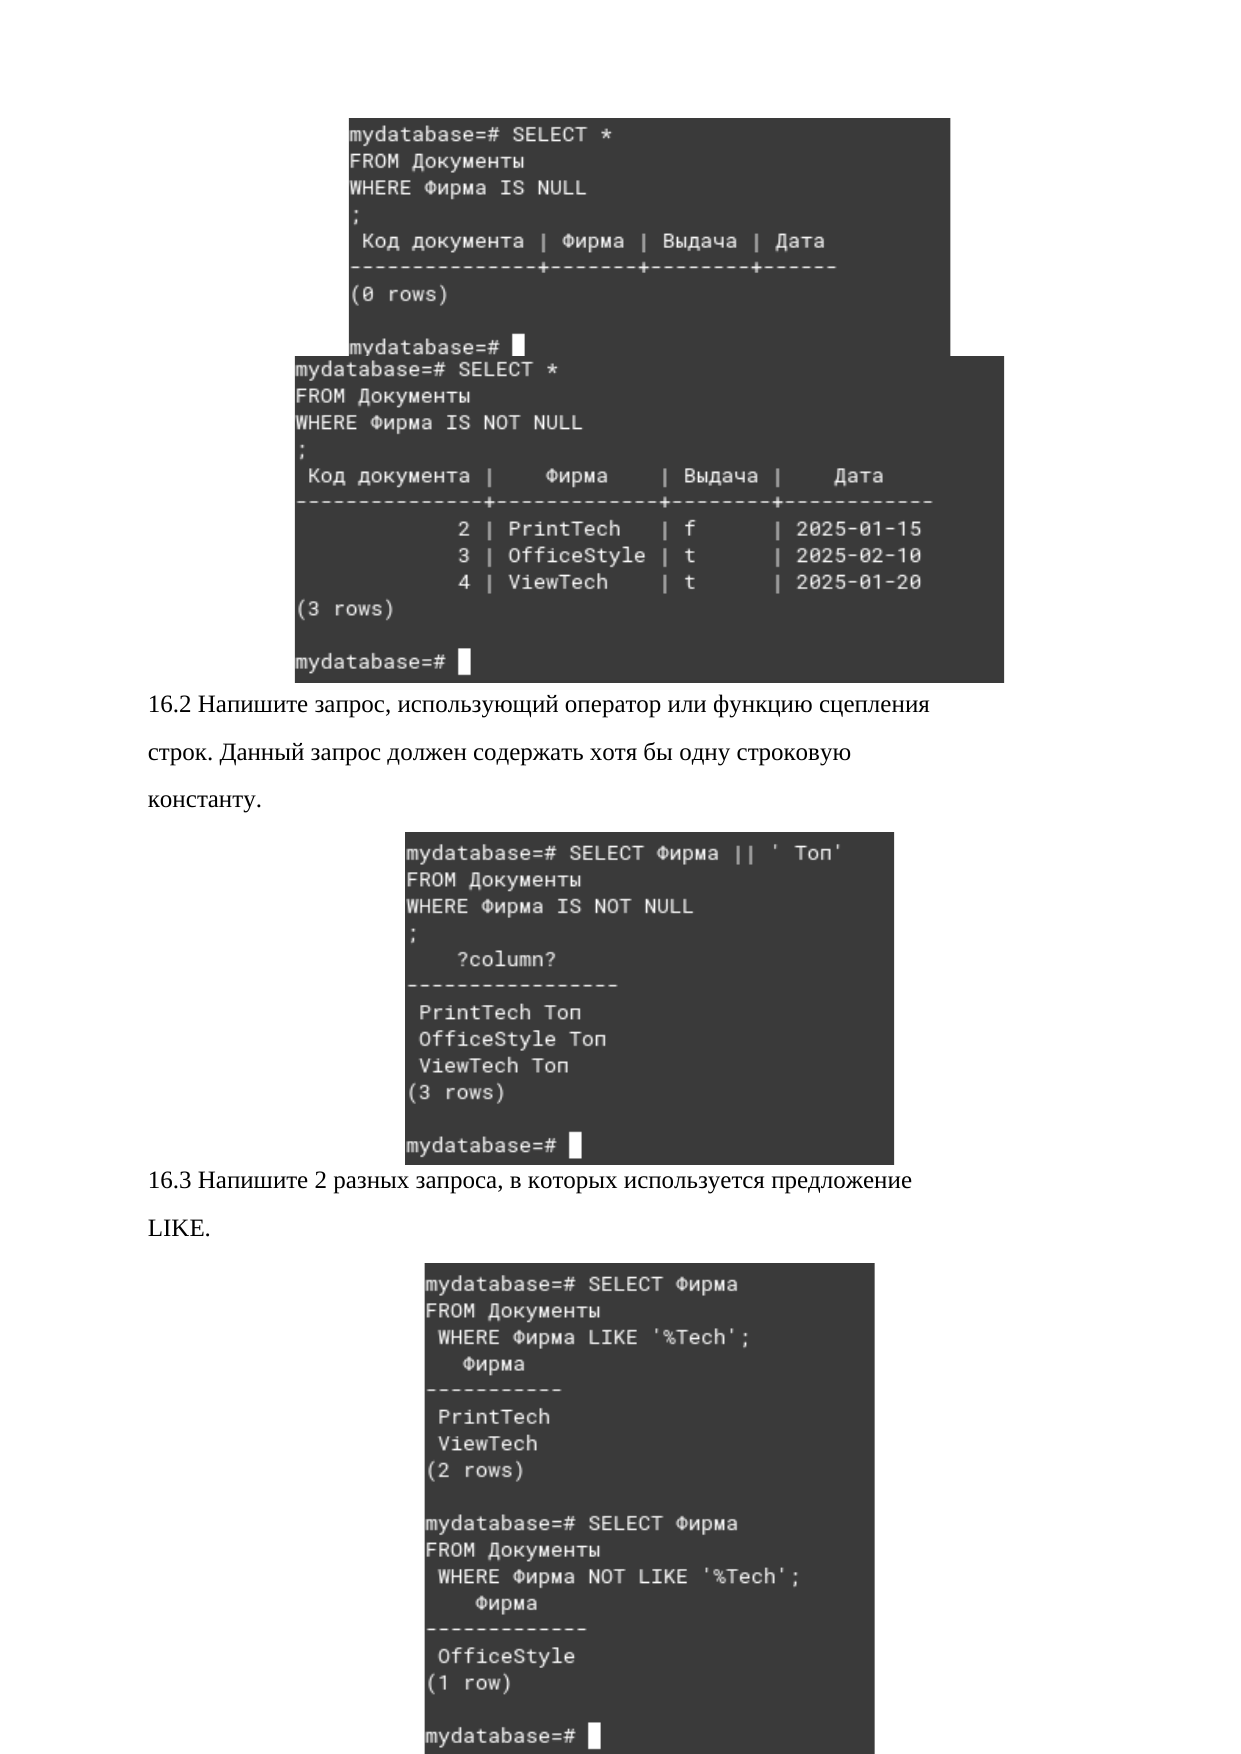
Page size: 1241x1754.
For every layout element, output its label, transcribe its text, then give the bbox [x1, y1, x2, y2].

text LIKE. [148, 1213, 1152, 1242]
picture [405, 832, 895, 1165]
text константу. [148, 784, 1152, 813]
text строк. Данный запрос должен содержать хотя бы одну строковую [148, 737, 1152, 766]
picture [424, 1263, 875, 1754]
text 16.2 Напишите запрос, использующий оператор или функцию сцепления [148, 689, 1152, 718]
text 16.3 Напишите 2 разных запроса, в которых используется предложение [148, 1165, 1152, 1194]
picture [294, 118, 1005, 683]
